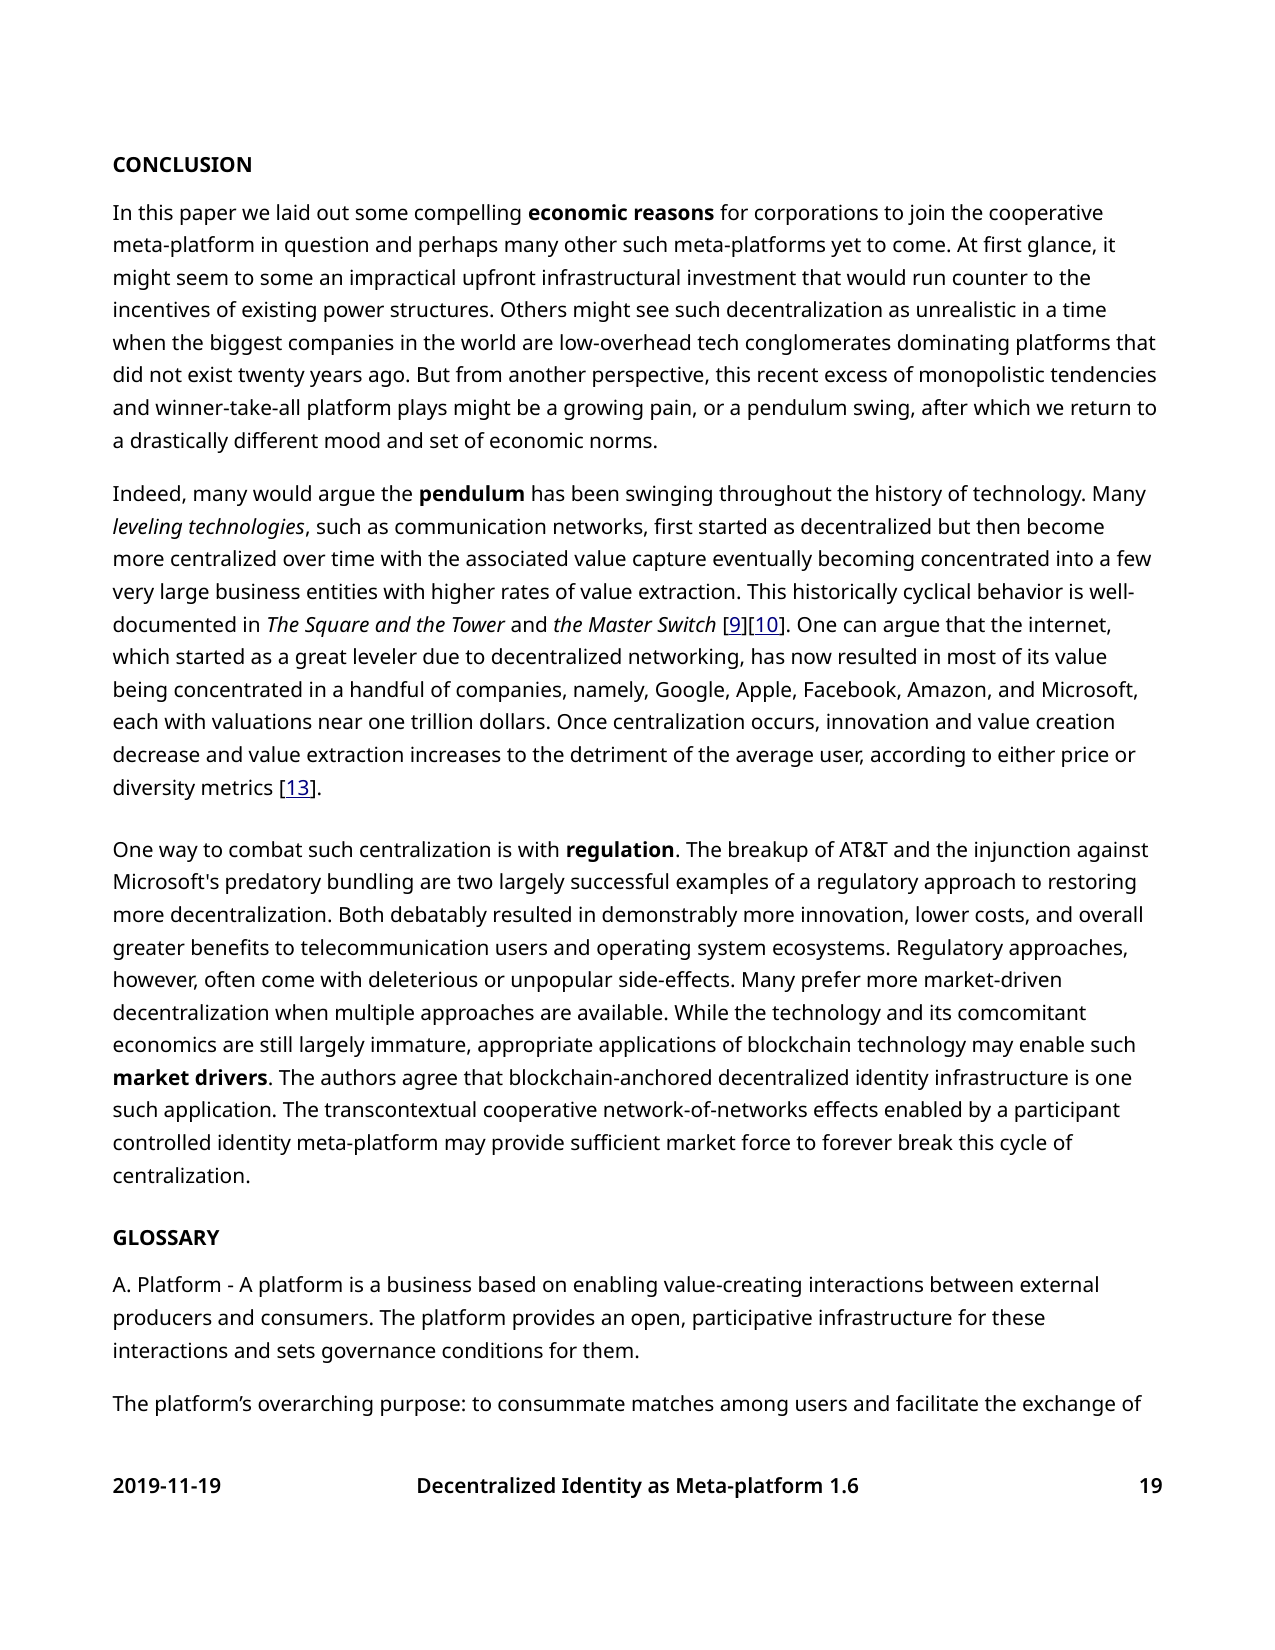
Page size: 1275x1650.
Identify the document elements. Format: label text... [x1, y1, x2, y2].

subtitle Conclusion [112, 150, 1162, 178]
text Indeed, many would argue the pendulum has been swinging throughout the history of technology. Many leveling technologies, such as communication networks, first started as decentralized but then become more centralized over time with the associated value capture eventually becoming concentrated into a few very large business entities with higher rates of value extraction. This historically cyclical behavior is well-documented in The Square and the Tower and the Master Switch [9][10]. One can argue that the internet, which started as a great leveler due to decentralized networking, has now resulted in most of its value being concentrated in a handful of companies, namely, Google, Apple, Facebook, Amazon, and Microsoft, each with valuations near one trillion dollars. Once centralization occurs, innovation and value creation decrease and value extraction increases to the detriment of the average user, according to either price or diversity metrics [13]. [112, 479, 1162, 801]
text One way to combat such centralization is with regulation. The breakup of AT&T and the injunction against Microsoft's predatory bundling are two largely successful examples of a regulatory approach to restoring more decentralization. Both debatably resulted in demonstrably more innovation, lower costs, and overall greater benefits to telecommunication users and operating system ecosystems. Regulatory approaches, however, often come with deleterious or unpopular side-effects. Many prefer more market-driven decentralization when multiple approaches are available. While the technology and its comcomitant economics are still largely immature, appropriate applications of blockchain technology may enable such market drivers. The authors agree that blockchain-anchored decentralized identity infrastructure is one such application. The transcontextual cooperative network-of-networks effects enabled by a participant controlled identity meta-platform may provide sufficient market force to forever break this cycle of centralization. [112, 835, 1162, 1189]
text In this paper we laid out some compelling economic reasons for corporations to join the cooperative meta-platform in question and perhaps many other such meta-platforms yet to come. At first glance, it might seem to some an impractical upfront infrastructural investment that would run counter to the incentives of existing power structures. Others might see such decentralization as unrealistic in a time when the biggest companies in the world are low-overhead tech conglomerates dominating platforms that did not exist twenty years ago. But from another perspective, this recent excess of monopolistic tendencies and winner-take-all platform plays might be a growing pain, or a pendulum swing, after which we return to a drastically different mood and set of economic norms. [112, 198, 1162, 454]
text The platform’s overarching purpose: to consummate matches among users and facilitate the exchange of [112, 1389, 1162, 1418]
text A. Platform - A platform is a business based on enabling value-creating interactions between external producers and consumers. The platform provides an open, participative infrastructure for these interactions and sets governance conditions for them. [112, 1271, 1162, 1364]
subtitle Glossary [112, 1223, 1162, 1251]
